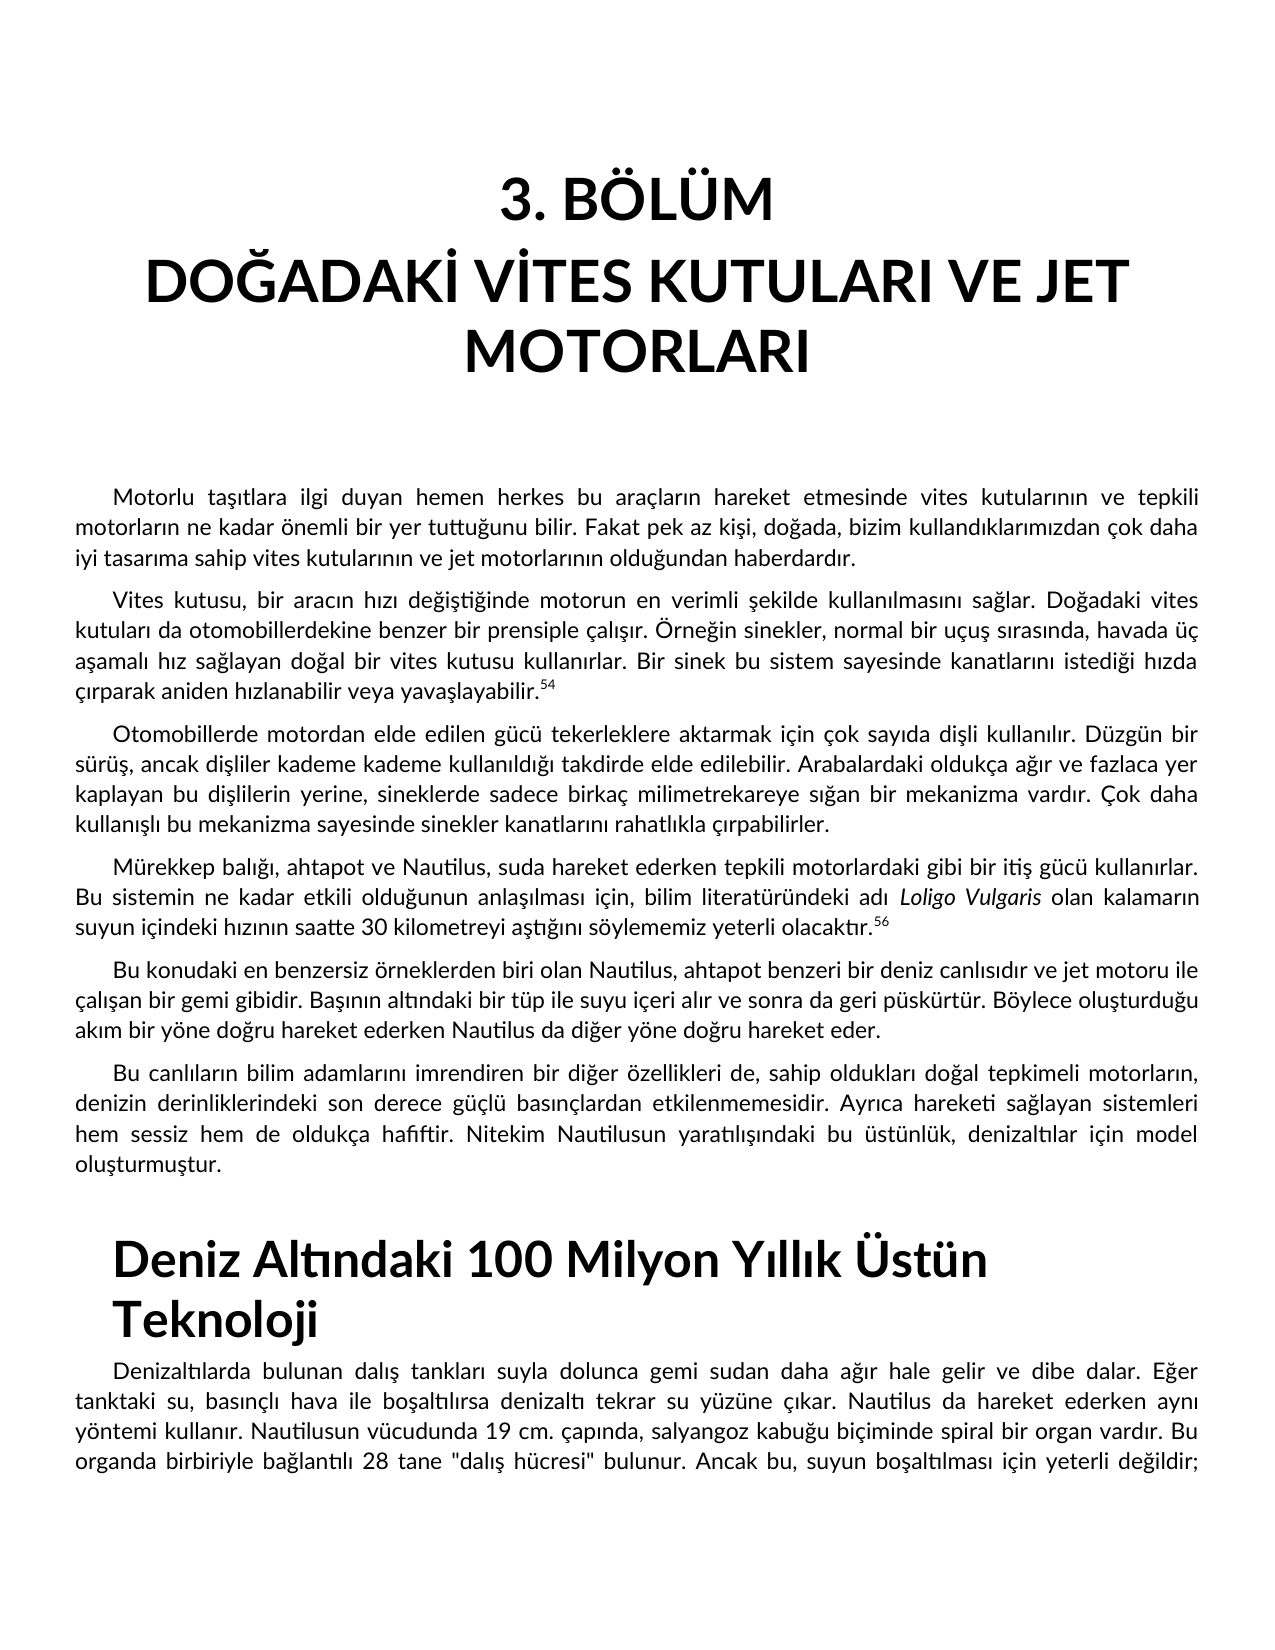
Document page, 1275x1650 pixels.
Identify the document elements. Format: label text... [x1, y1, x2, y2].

text Bu konudaki en benzersiz örneklerden biri olan Nautilus, ahtapot benzeri bir deniz canlısıdır ve jet motoru ile çalışan bir gemi gibidir. Başının altındaki bir tüp ile suyu içeri alır ve sonra da geri püskürtür. Böylece oluşturduğu akım bir yöne doğru hareket ederken Nautilus da diğer yöne doğru hareket eder. [75, 956, 1200, 1044]
subtitle Deniz Altındaki 100 Milyon Yıllık Üstün Teknoloji [112, 1228, 1200, 1348]
subtitle DOĞADAKİ VİTES KUTULARI VE JET MOTORLARI [75, 245, 1200, 385]
text Vites kutusu, bir aracın hızı değiştiğinde motorun en verimli şekilde kullanılmasını sağlar. Doğadaki vites kutuları da otomobillerdekine benzer bir prensiple çalışır. Örneğin sinekler, normal bir uçuş sırasında, havada üç aşamalı hız sağlayan doğal bir vites kutusu kullanırlar. Bir sinek bu sistem sayesinde kanatlarını istediği hızda çırparak aniden hızlanabilir veya yavaşlayabilir.54 [75, 586, 1200, 704]
text Otomobillerde motordan elde edilen gücü tekerleklere aktarmak için çok sayıda dişli kullanılır. Düzgün bir sürüş, ancak dişliler kademe kademe kullanıldığı takdirde elde edilebilir. Arabalardaki oldukça ağır ve fazlaca yer kaplayan bu dişlilerin yerine, sineklerde sadece birkaç milimetrekareye sığan bir mekanizma vardır. Çok daha kullanışlı bu mekanizma sayesinde sinekler kanatlarını rahatlıkla çırpabilirler. [75, 719, 1200, 837]
text Denizaltılarda bulunan dalış tankları suyla dolunca gemi sudan daha ağır hale gelir ve dibe dalar. Eğer tanktaki su, basınçlı hava ile boşaltılırsa denizaltı tekrar su yüzüne çıkar. Nautilus da hareket ederken aynı yöntemi kullanır. Nautilusun vücudunda 19 cm. çapında, salyangoz kabuğu biçiminde spiral bir organ vardır. Bu organda birbiriyle bağlantılı 28 tane "dalış hücresi" bulunur. Ancak bu, suyun boşaltılması için yeterli değildir; [75, 1356, 1200, 1474]
text Mürekkep balığı, ahtapot ve Nautilus, suda hareket ederken tepkili motorlardaki gibi bir itiş gücü kullanırlar. Bu sistemin ne kadar etkili olduğunun anlaşılması için, bilim literatüründeki adı Loligo Vulgaris olan kalamarın suyun içindeki hızının saatte 30 kilometreyi aştığını söylememiz yeterli olacaktır.56 [75, 853, 1200, 941]
text Motorlu taşıtlara ilgi duyan hemen herkes bu araçların hareket etmesinde vites kutularının ve tepkili motorların ne kadar önemli bir yer tuttuğunu bilir. Fakat pek az kişi, doğada, bizim kullandıklarımızdan çok daha iyi tasarıma sahip vites kutularının ve jet motorlarının olduğundan haberdardır. [75, 483, 1200, 571]
subtitle 3. BÖLÜM [75, 162, 1200, 232]
text Bu canlıların bilim adamlarını imrendiren bir diğer özellikleri de, sahip oldukları doğal tepkimeli motorların, denizin derinliklerindeki son derece güçlü basınçlardan etkilenmemesidir. Ayrıca hareketi sağlayan sistemleri hem sessiz hem de oldukça hafiftir. Nitekim Nautilusun yaratılışındaki bu üstünlük, denizaltılar için model oluşturmuştur. [75, 1059, 1200, 1177]
